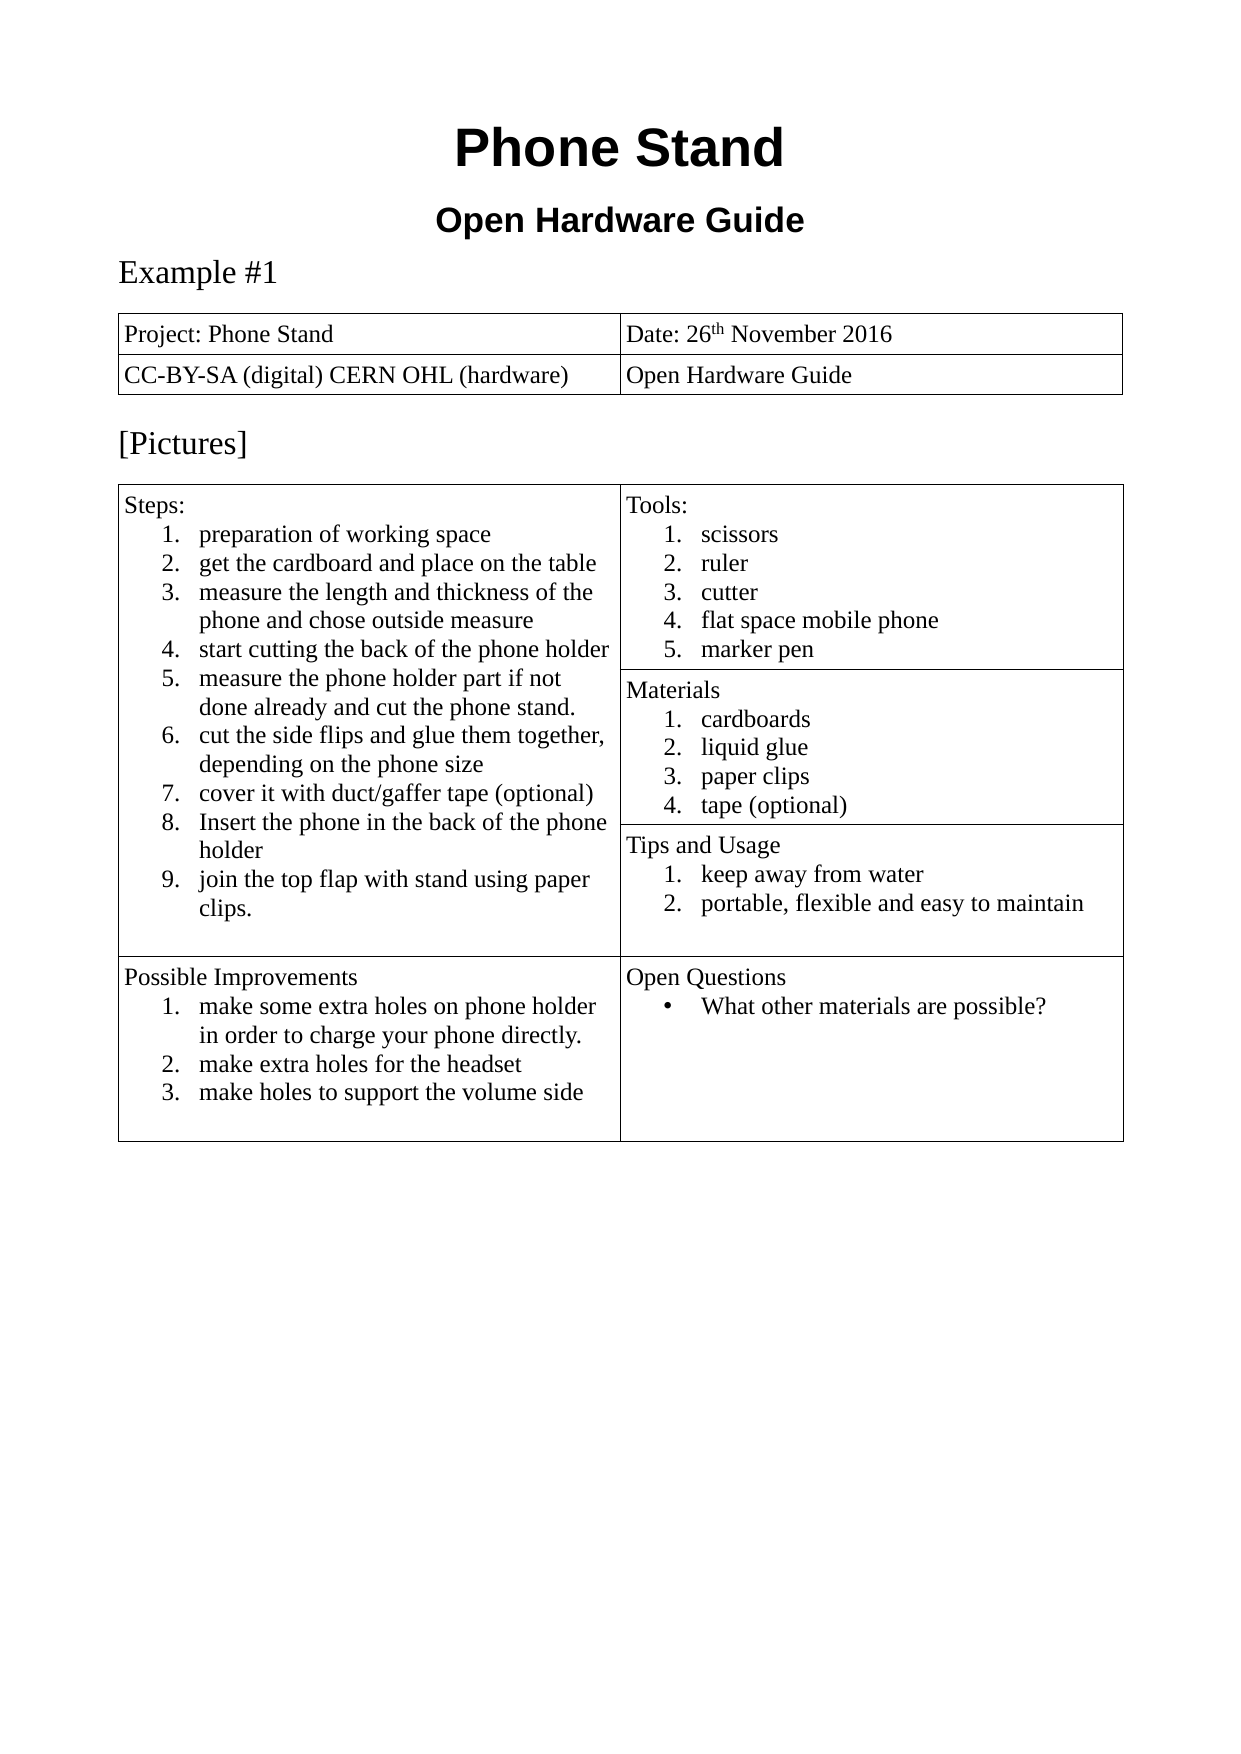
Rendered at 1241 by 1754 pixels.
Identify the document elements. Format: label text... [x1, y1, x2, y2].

table_cell Open Hardware Guide [621, 355, 1122, 394]
table_cell Open Questions What other materials are possible? [621, 957, 1123, 1141]
table_header Steps: preparation of working space get the cardboard and place on the table measure the length and thickness of the phone and chose outside measure start cutting the back of the phone holder measure the phone holder part if not done already and cut the phone stand. cut the side flips and glue them together, depending on the phone size cover it with duct/gaffer tape (optional) Insert the phone in the back of the phone holder join the top flap with stand using paper clips. [119, 485, 620, 956]
table_cell CC-BY-SA (digital) CERN OHL (hardware) [119, 355, 620, 394]
table_cell Possible Improvements make some extra holes on phone holder in order to charge your phone directly. make extra holes for the headset make holes to support the volume side [119, 957, 620, 1141]
table_cell Tips and Usage keep away from water portable, flexible and easy to maintain [621, 825, 1123, 956]
text Example #1 [118, 252, 1122, 291]
table_header Tools: scissors ruler cutter flat space mobile phone marker pen [621, 485, 1123, 669]
title Phone Stand Open Hardware Guide [118, 115, 1122, 240]
table_cell Materials cardboards liquid glue paper clips tape (optional) [621, 670, 1123, 824]
text [Pictures] [118, 424, 1122, 462]
table_header Date: 26th November 2016 [621, 314, 1122, 354]
table_header Project: Phone Stand [119, 314, 620, 354]
